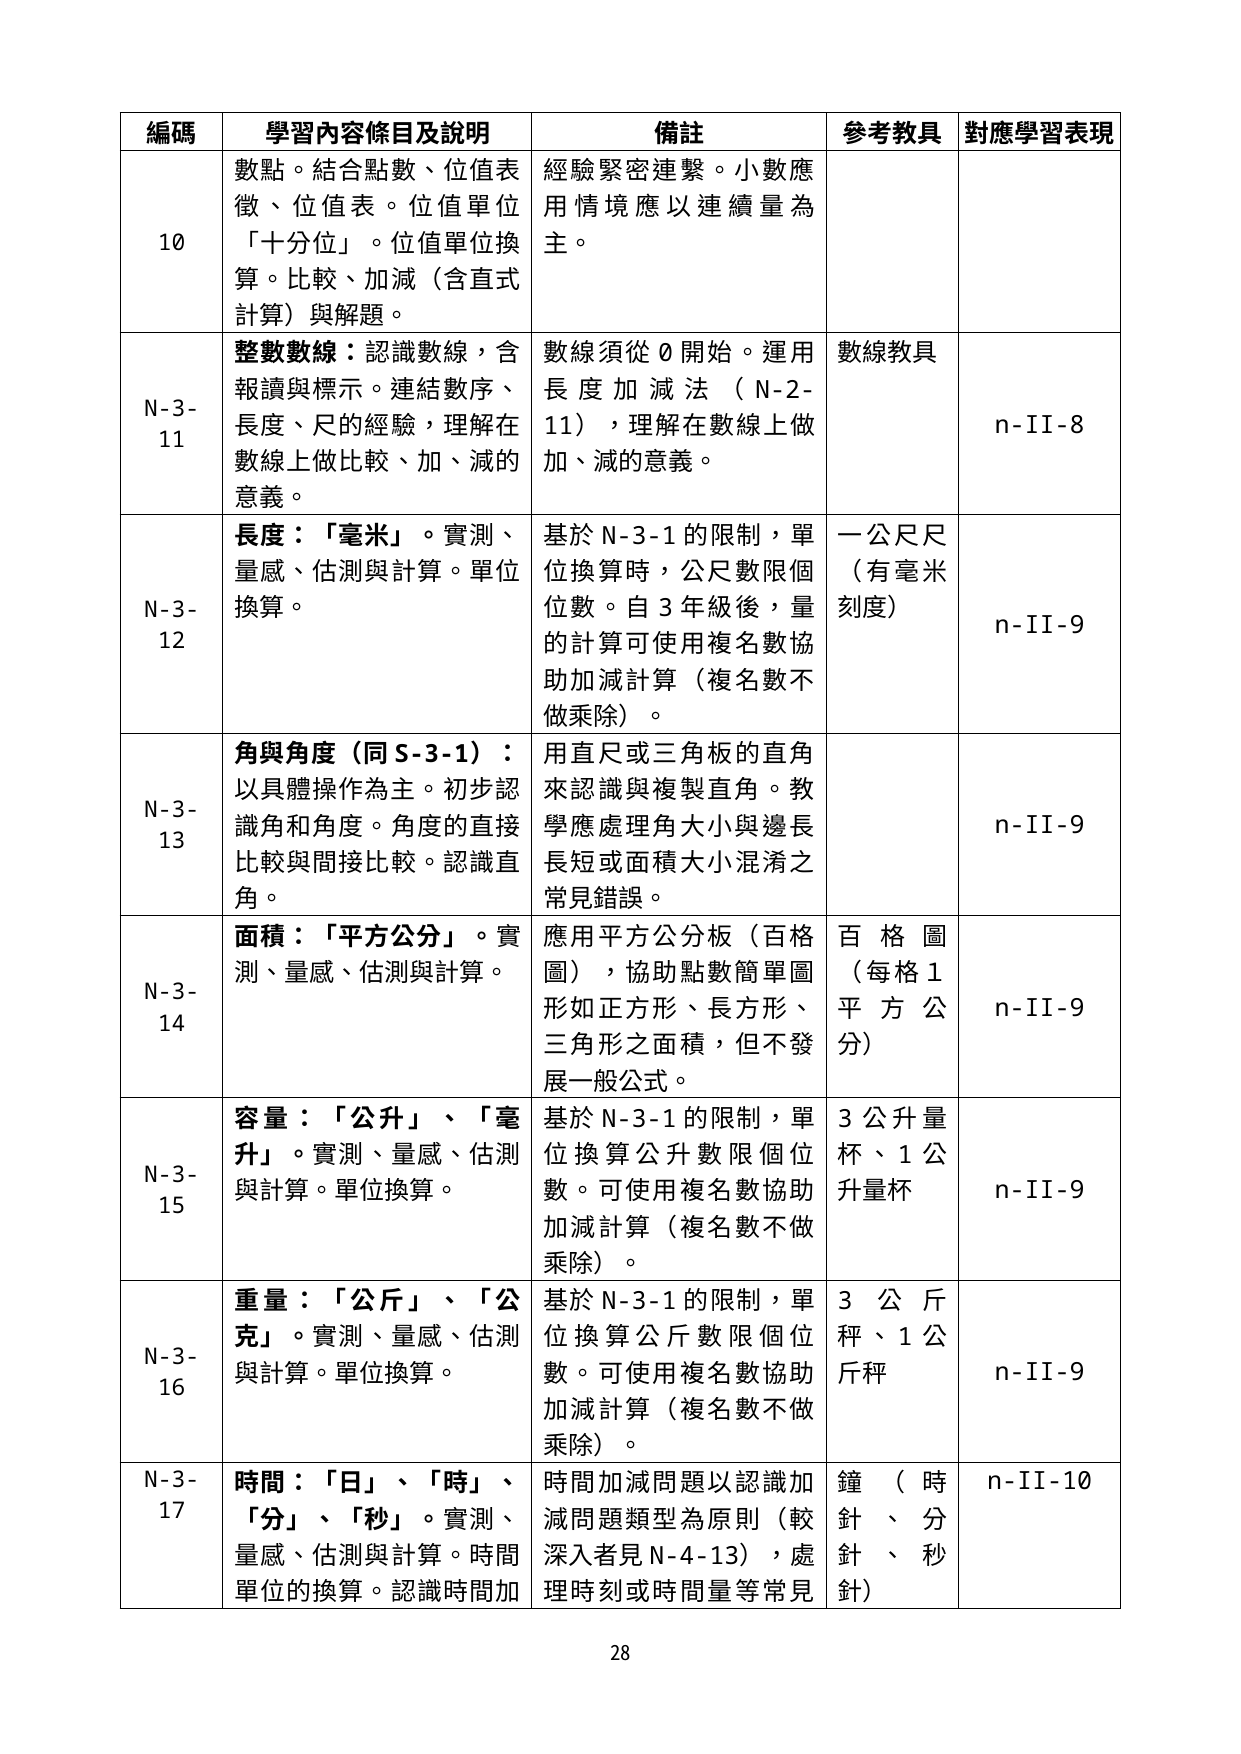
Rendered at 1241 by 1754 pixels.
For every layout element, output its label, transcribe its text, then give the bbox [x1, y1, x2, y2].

table_cell 數線須從0開始。運用長度加減法（N-2-11），理解在數線上做加、減的意義。 [532, 333, 826, 514]
table_cell 數線教具 [827, 333, 958, 514]
table_cell 用直尺或三角板的直角來認識與複製直角。教學應處理角大小與邊長長短或面積大小混淆之常見錯誤。 [532, 734, 826, 915]
table_cell N-3-16 [121, 1281, 222, 1462]
table_cell N-3-15 [121, 1098, 222, 1279]
table_cell 基於N-3-1的限制，單位換算公升數限個位數。可使用複名數協助加減計算（複名數不做乘除）。 [532, 1098, 826, 1279]
table_cell 面積：「平方公分」。實測、量感、估測與計算。 [223, 916, 531, 1097]
table_cell 時間加減問題以認識加減問題類型為原則（較深入者見N-4-13），處理時刻或時間量等常見 [532, 1463, 826, 1608]
table_cell n-II-10 [959, 1463, 1120, 1608]
table_header 備註 [532, 113, 826, 149]
table_cell 時間：「日」、「時」、「分」、「秒」。實測、量感、估測與計算。時間單位的換算。認識時間加 [223, 1463, 531, 1608]
table_cell 重量：「公斤」、「公克」。實測、量感、估測與計算。單位換算。 [223, 1281, 531, 1462]
table_cell 長度：「毫米」。實測、量感、估測與計算。單位換算。 [223, 515, 531, 733]
table_cell 基於N-3-1的限制，單位換算公斤數限個位數。可使用複名數協助加減計算（複名數不做乘除）。 [532, 1281, 826, 1462]
table_cell n-II-9 [959, 1281, 1120, 1462]
table_cell n-II-9 [959, 734, 1120, 915]
table_cell N-3-14 [121, 916, 222, 1097]
table_cell 經驗緊密連繫。小數應用情境應以連續量為主。 [532, 151, 826, 332]
table_cell N-3-12 [121, 515, 222, 733]
table_cell N-3-17 [121, 1463, 222, 1608]
table_header 對應學習表現 [959, 113, 1120, 149]
table_cell 3公升量杯、1公升量杯 [827, 1098, 958, 1279]
table_cell n-II-8 [959, 333, 1120, 514]
table_header 學習內容條目及說明 [223, 113, 531, 149]
table_cell [827, 734, 958, 915]
table_cell [959, 151, 1120, 332]
table_cell [827, 151, 958, 332]
table_cell 鐘（時針、分針、秒針） [827, 1463, 958, 1608]
table_cell 3公斤秤、1公斤秤 [827, 1281, 958, 1462]
table_cell 百格圖（每格１平方公分） [827, 916, 958, 1097]
table_cell n-II-9 [959, 1098, 1120, 1279]
table_header 編碼 [121, 113, 222, 149]
table_cell N-3-11 [121, 333, 222, 514]
table_cell 數點。結合點數、位值表徵、位值表。位值單位「十分位」。位值單位換算。比較、加減（含直式計算）與解題。 [223, 151, 531, 332]
table_cell 整數數線：認識數線，含報讀與標示。連結數序、長度、尺的經驗，理解在數線上做比較、加、減的意義。 [223, 333, 531, 514]
table_cell n-II-9 [959, 916, 1120, 1097]
table_cell 10 [121, 151, 222, 332]
table_cell 角與角度（同S-3-1）：以具體操作為主。初步認識角和角度。角度的直接比較與間接比較。認識直角。 [223, 734, 531, 915]
table_cell N-3-13 [121, 734, 222, 915]
table_cell 一公尺尺（有毫米刻度） [827, 515, 958, 733]
table_header 參考教具 [827, 113, 958, 149]
table_cell 應用平方公分板（百格圖），協助點數簡單圖形如正方形、長方形、三角形之面積，但不發展一般公式。 [532, 916, 826, 1097]
table_cell n-II-9 [959, 515, 1120, 733]
table_cell 基於N-3-1的限制，單位換算時，公尺數限個位數。自3年級後，量的計算可使用複名數協助加減計算（複名數不做乘除）。 [532, 515, 826, 733]
table_cell 容量：「公升」、「毫升」。實測、量感、估測與計算。單位換算。 [223, 1098, 531, 1279]
